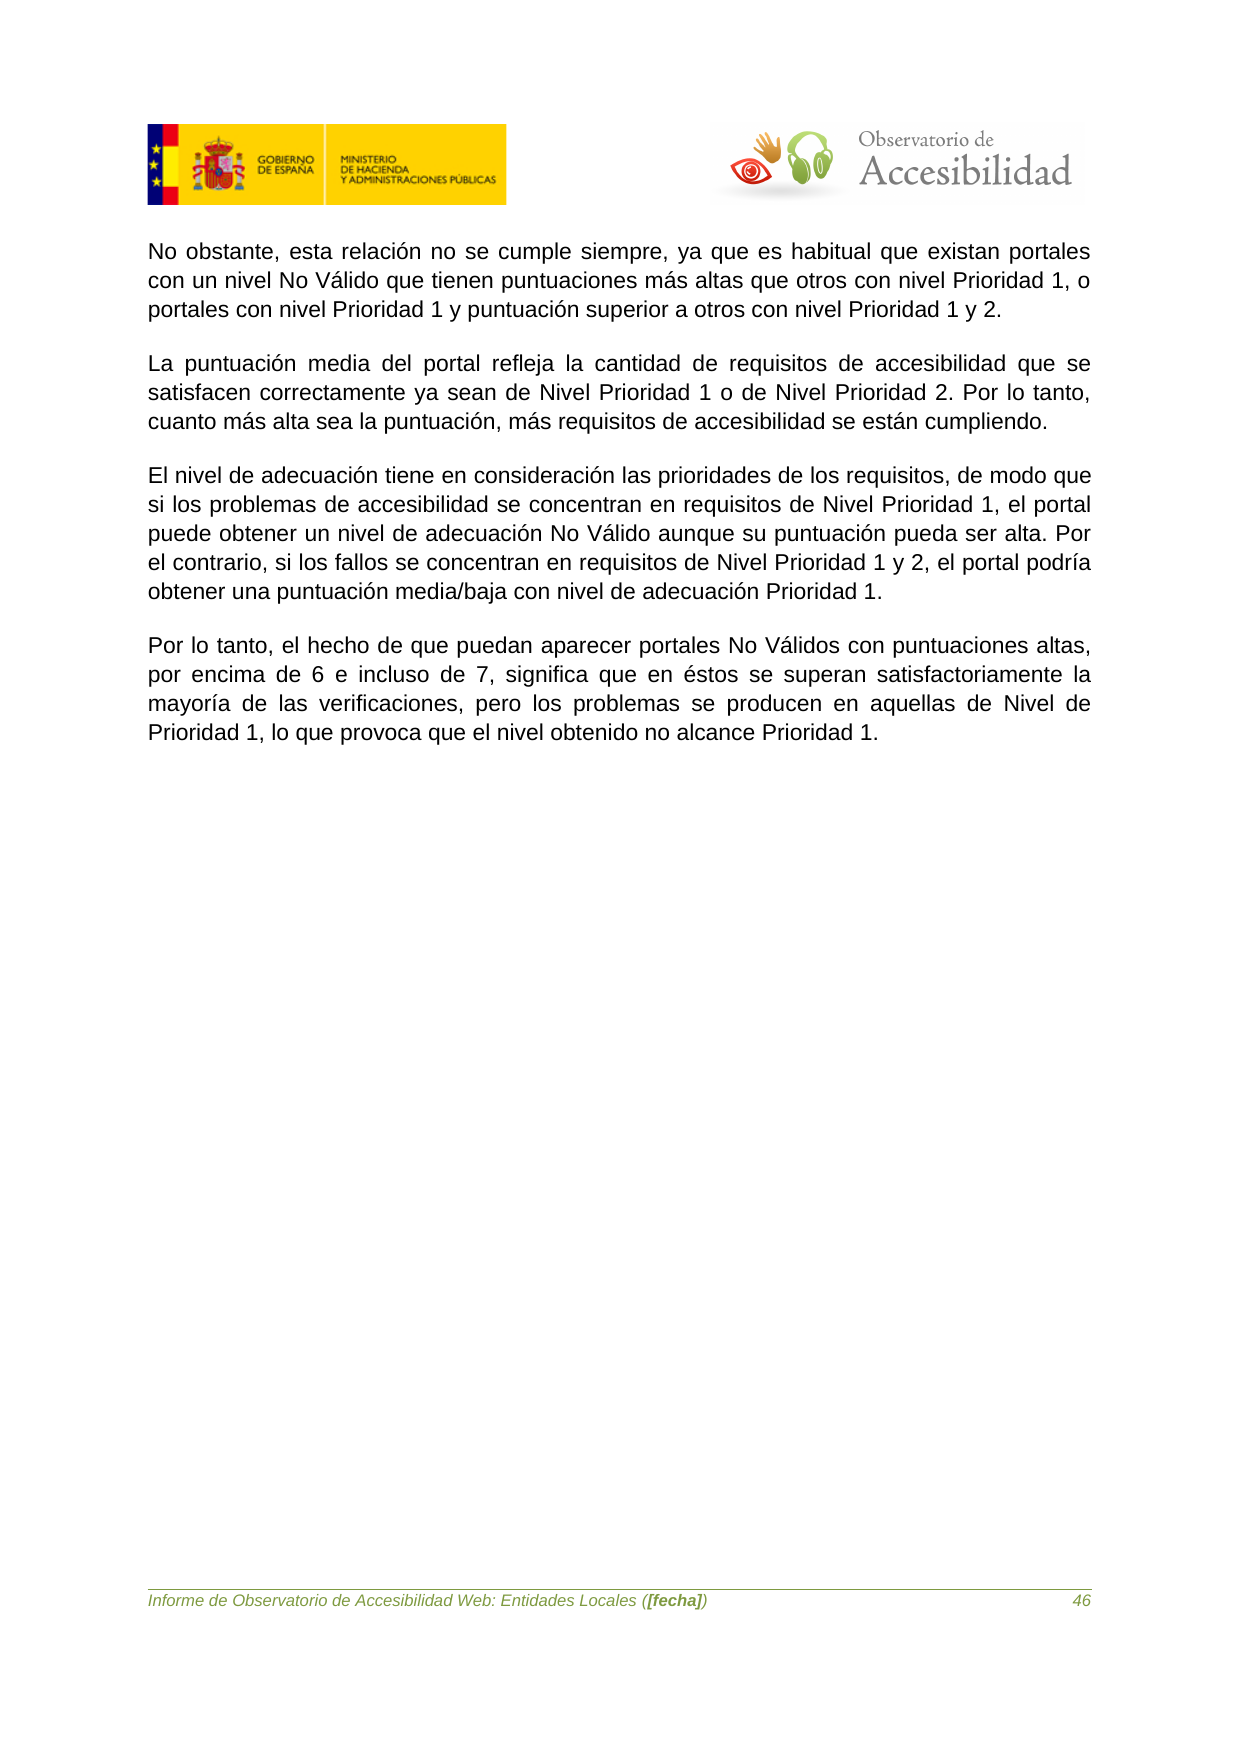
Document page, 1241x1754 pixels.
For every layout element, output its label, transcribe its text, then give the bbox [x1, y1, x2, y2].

picture [710, 122, 1086, 205]
text La puntuación media del portal refleja la cantidad de requisitos de accesibilidad que se satisfacen correctamente ya sean de Nivel Prioridad 1 o de Nivel Prioridad 2. Por lo tanto, cuanto más alta sea la puntuación, más requisitos de accesibilidad se están cumpliendo. [148, 350, 1092, 434]
text Por lo tanto, el hecho de que puedan aparecer portales No Válidos con puntuaciones altas, por encima de 6 e incluso de 7, significa que en éstos se superan satisfactoriamente la mayoría de las verificaciones, pero los problemas se producen en aquellas de Nivel de Prioridad 1, lo que provoca que el nivel obtenido no alcance Prioridad 1. [148, 632, 1092, 745]
text El nivel de adecuación tiene en consideración las prioridades de los requisitos, de modo que si los problemas de accesibilidad se concentran en requisitos de Nivel Prioridad 1, el portal puede obtener un nivel de adecuación No Válido aunque su puntuación pueda ser alta. Por el contrario, si los fallos se concentran en requisitos de Nivel Prioridad 1 y 2, el portal podría obtener una puntuación media/baja con nivel de adecuación Prioridad 1. [148, 462, 1092, 604]
text No obstante, esta relación no se cumple siempre, ya que es habitual que existan portales con un nivel No Válido que tienen puntuaciones más altas que otros con nivel Prioridad 1, o portales con nivel Prioridad 1 y puntuación superior a otros con nivel Prioridad 1 y 2. [148, 238, 1092, 322]
picture [147, 124, 507, 205]
